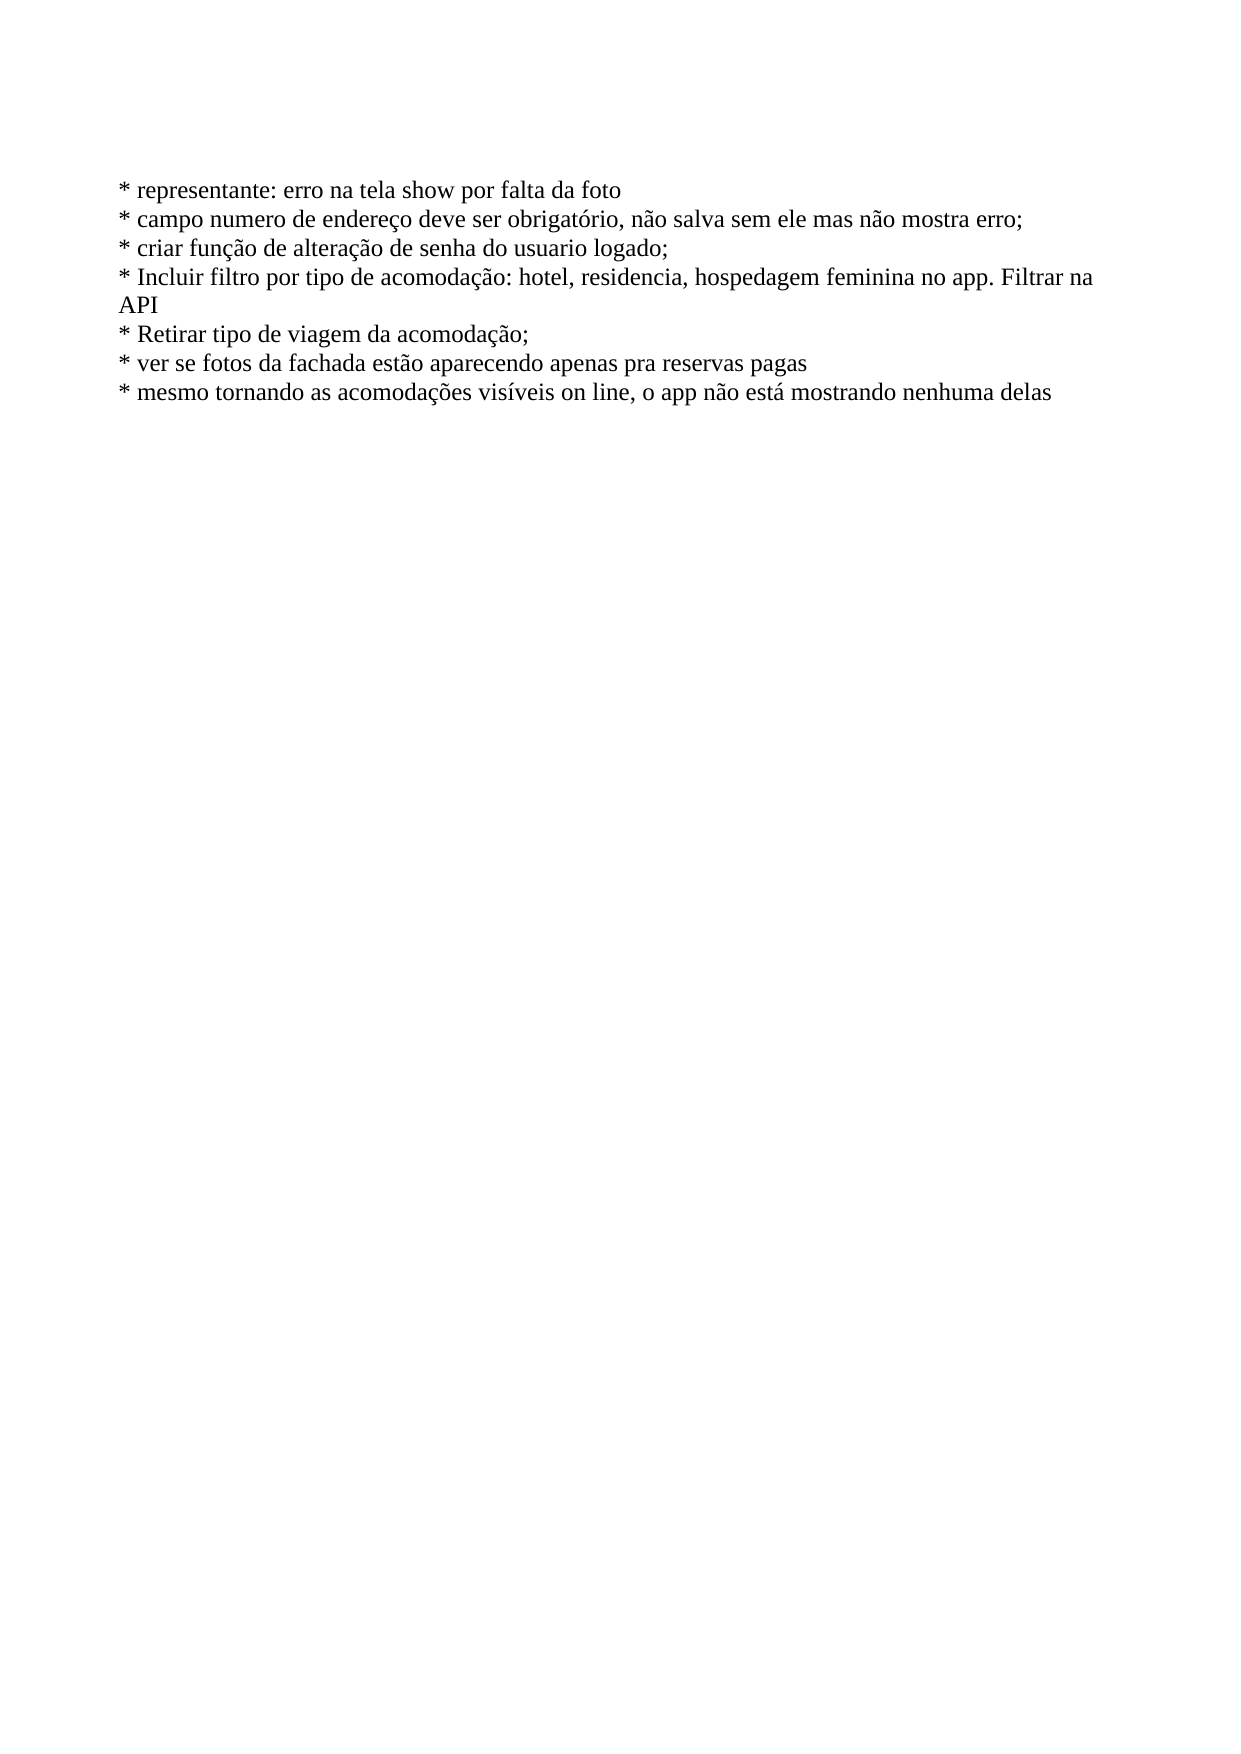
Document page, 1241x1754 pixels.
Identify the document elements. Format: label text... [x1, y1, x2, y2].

text * criar função de alteração de senha do usuario logado; [118, 233, 1122, 262]
text * mesmo tornando as acomodações visíveis on line, o app não está mostrando nenhuma delas [118, 377, 1122, 406]
text * representante: erro na tela show por falta da foto [118, 176, 1122, 204]
text * Incluir filtro por tipo de acomodação: hotel, residencia, hospedagem feminina no app. Filtrar na API [118, 262, 1122, 319]
text * campo numero de endereço deve ser obrigatório, não salva sem ele mas não mostra erro; [118, 204, 1122, 233]
text * Retirar tipo de viagem da acomodação; [118, 319, 1122, 348]
text * ver se fotos da fachada estão aparecendo apenas pra reservas pagas [118, 348, 1122, 377]
